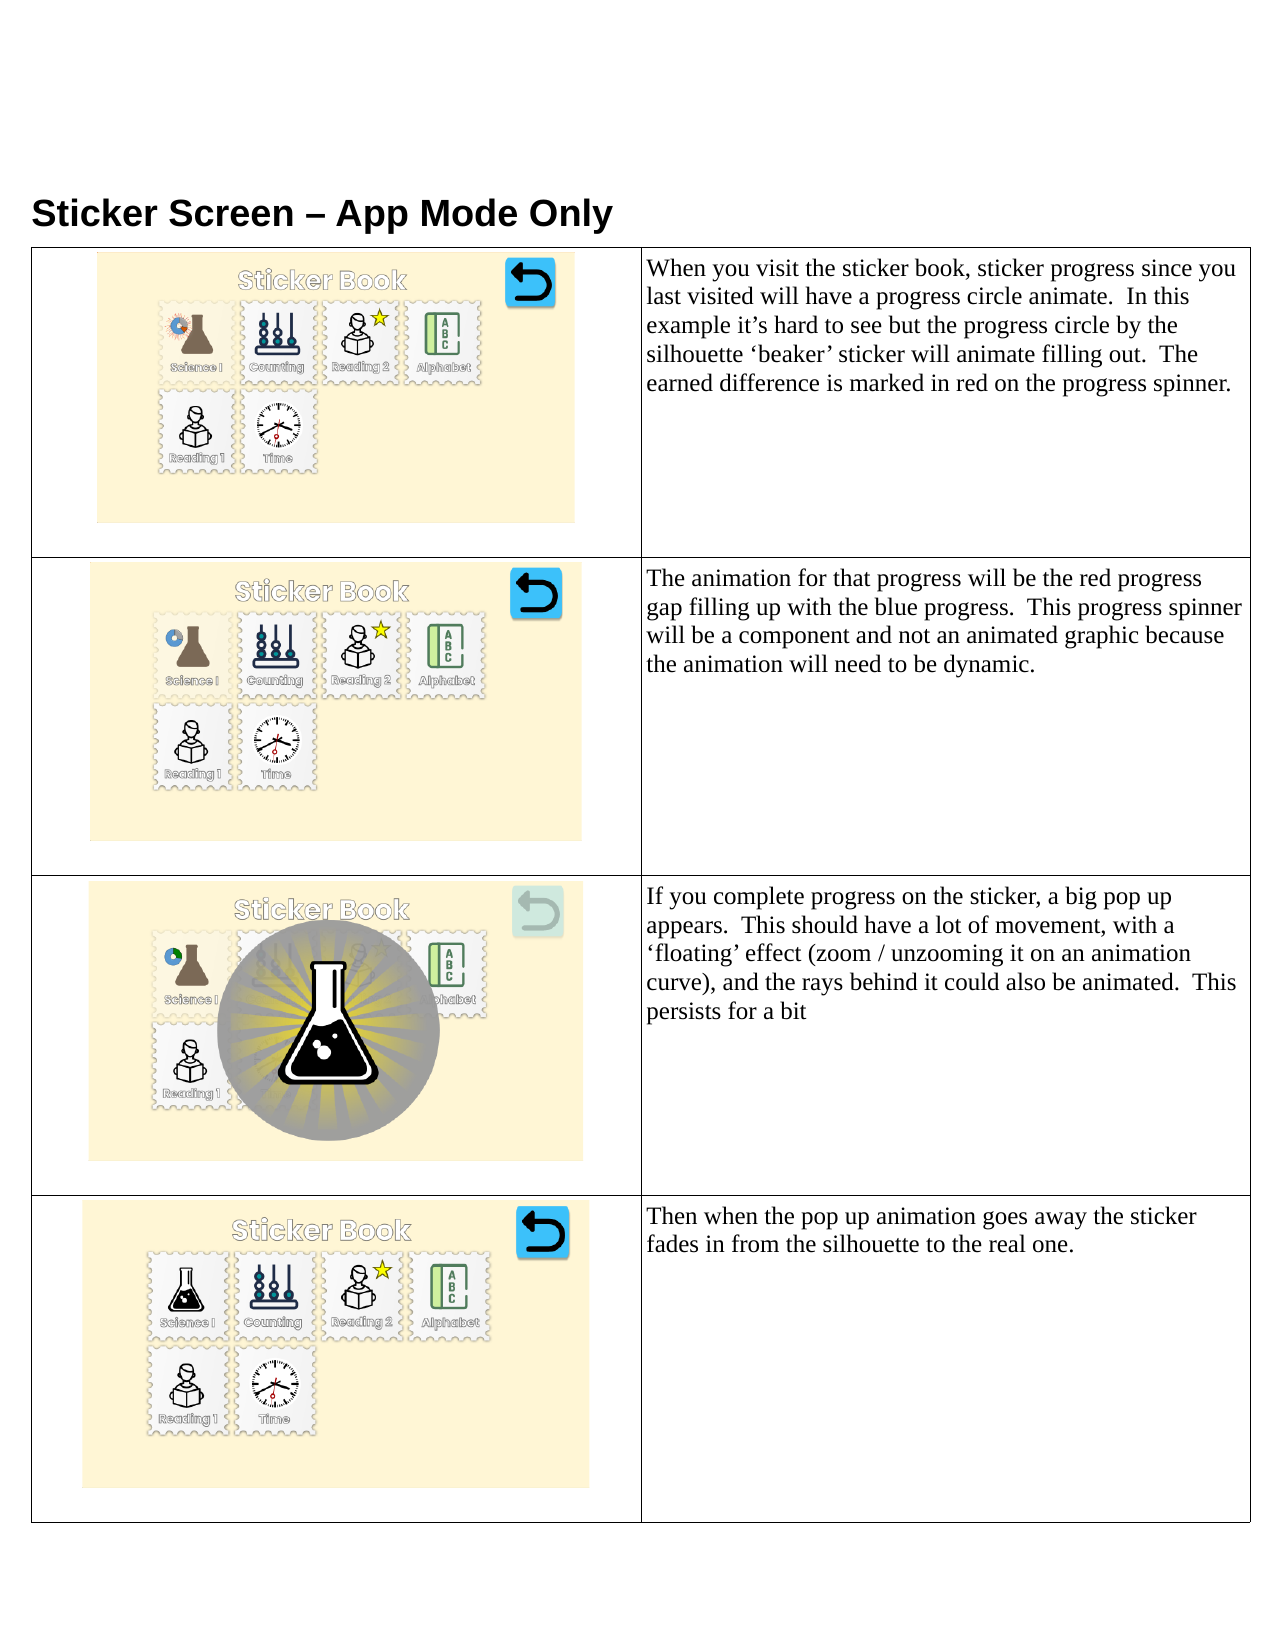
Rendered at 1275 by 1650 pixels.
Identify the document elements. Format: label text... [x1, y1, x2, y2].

picture [90, 562, 582, 841]
table_header [32, 248, 641, 557]
table_cell If you complete progress on the sticker, a big pop up appears. This should have a lot of movement, with a ‘floating’ effect (zoom / unzooming it on an animation curve), and the rays behind it could also be animated. This persists for a bit [642, 876, 1250, 1195]
table_header When you visit the sticker book, sticker progress since you last visited will have a progress circle animate. In this example it’s hard to see but the progress circle by the silhouette ‘beaker’ sticker will animate filling out. The earned difference is marked in red on the progress spinner. [642, 248, 1250, 557]
table_cell Then when the pop up animation goes away the sticker fades in from the silhouette to the real one. [642, 1196, 1250, 1522]
table_cell The animation for that progress will be the red progress gap filling up with the blue progress. This progress spinner will be a component and not an animated graphic because the animation will need to be dynamic. [642, 558, 1250, 875]
table_cell [32, 1196, 641, 1522]
picture [82, 1200, 590, 1488]
table_cell [32, 876, 641, 1195]
subtitle Sticker Screen – App Mode Only [31, 191, 1250, 234]
picture [88, 881, 584, 1161]
table_cell [32, 558, 641, 875]
picture [97, 252, 575, 523]
